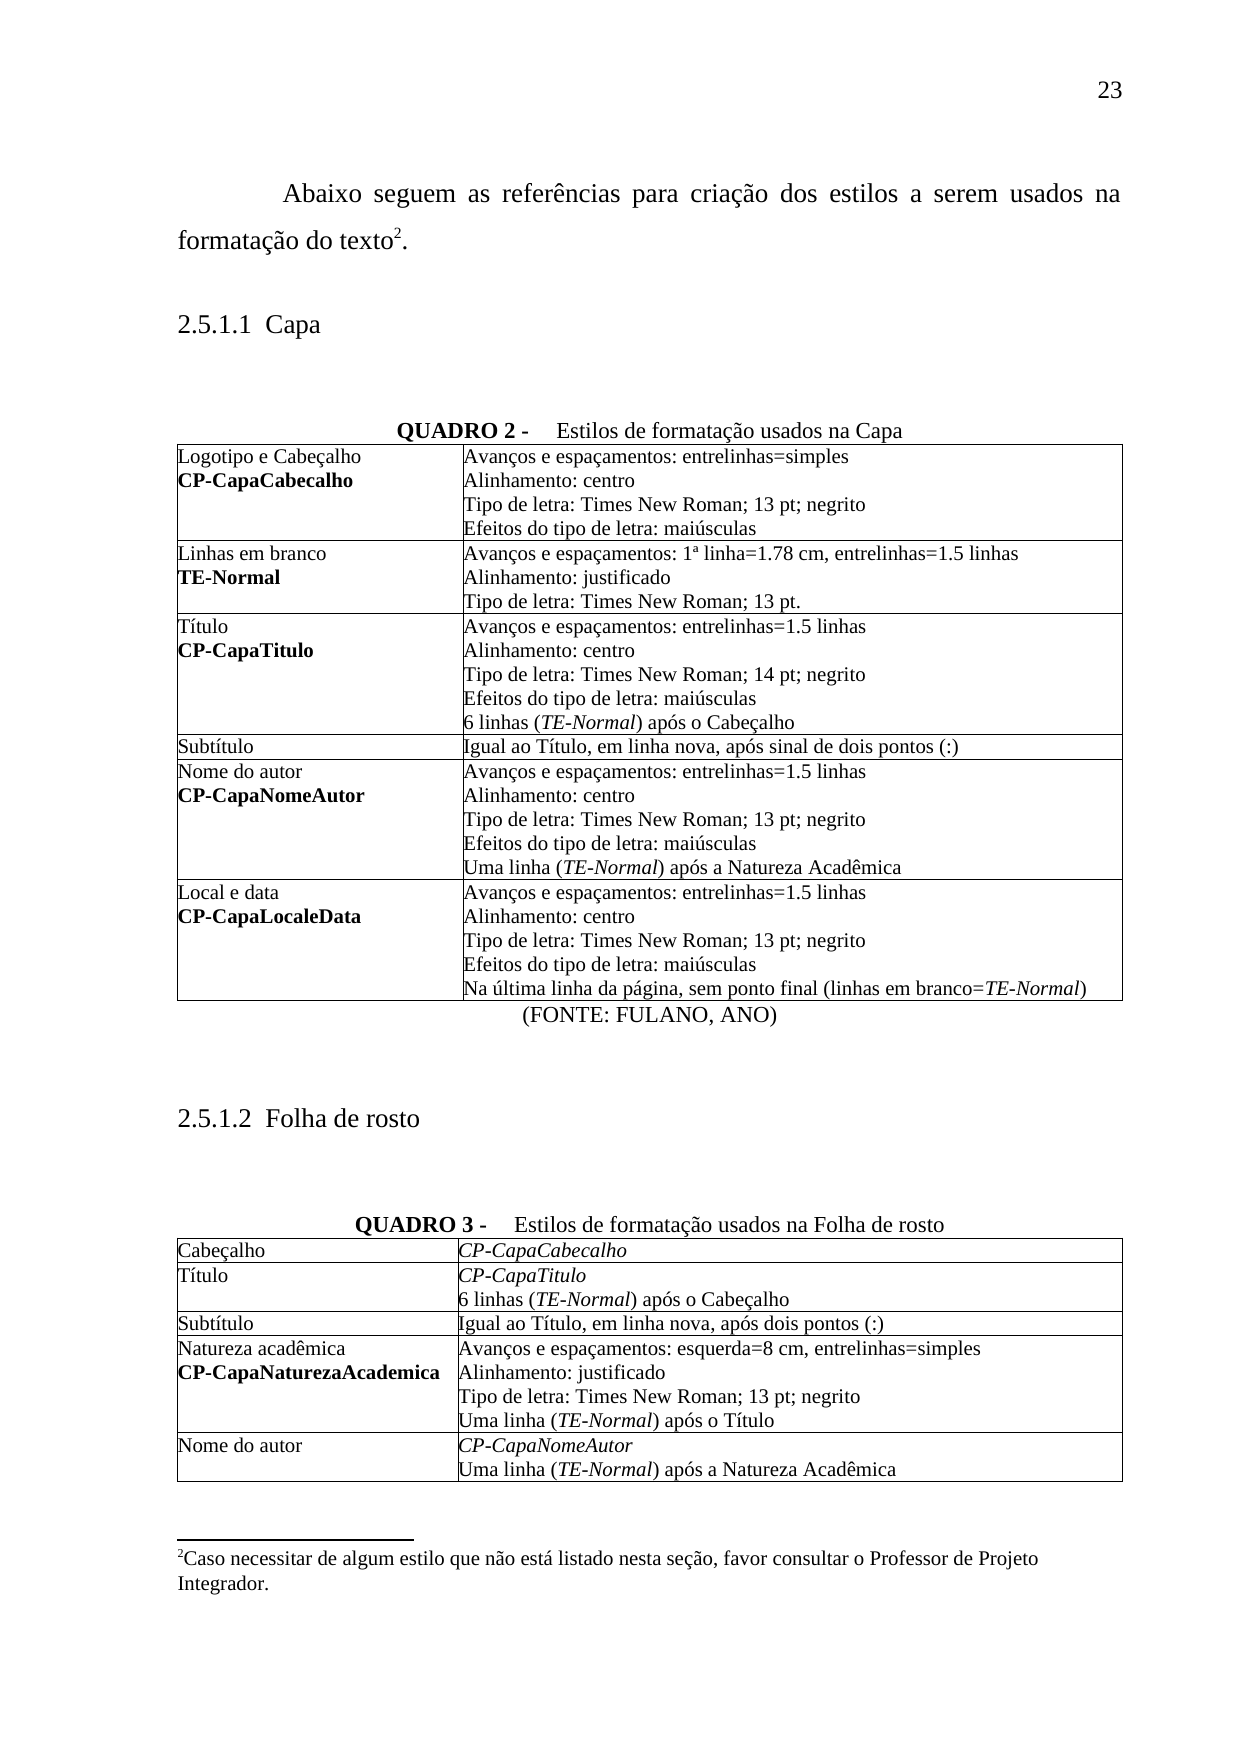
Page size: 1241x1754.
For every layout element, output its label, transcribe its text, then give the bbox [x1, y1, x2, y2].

list Estilos de formatação usados na Folha de rosto [177, 1211, 1122, 1237]
table_cell Avanços e espaçamentos: entrelinhas=1.5 linhas Alinhamento: centro Tipo de letra: Times New Roman; 13 pt; negrito Efeitos do tipo de letra: maiúsculas Na última linha da página, sem ponto final (linhas em branco=TE-Normal) [464, 880, 1122, 1000]
table_header Logotipo e Cabeçalho CP-CapaCabecalho [178, 445, 463, 540]
table_header Cabeçalho [178, 1239, 458, 1262]
table_cell Igual ao Título, em linha nova, após sinal de dois pontos (:) [464, 735, 1122, 758]
table_cell Título CP-CapaTitulo [178, 614, 463, 734]
subtitle Capa [177, 308, 1122, 339]
list Estilos de formatação usados na Capa [177, 417, 1122, 443]
table_cell Local e data CP-CapaLocaleData [178, 880, 463, 1000]
table_cell CP-CapaNomeAutor Uma linha (TE-Normal) após a Natureza Acadêmica [459, 1433, 1122, 1481]
subtitle Folha de rosto [177, 1102, 1122, 1133]
table_cell Subtítulo [178, 735, 463, 758]
text Caso necessitar de algum estilo que não está listado nesta seção, favor consultar o Professor de Projeto Integrador. [177, 1546, 1122, 1594]
table_cell Título [178, 1263, 458, 1311]
table_cell Natureza acadêmica CP-CapaNaturezaAcademica [178, 1336, 458, 1432]
table_cell Subtítulo [178, 1312, 458, 1335]
table_cell Linhas em branco TE-Normal [178, 541, 463, 613]
table_header Avanços e espaçamentos: entrelinhas=simples Alinhamento: centro Tipo de letra: Times New Roman; 13 pt; negrito Efeitos do tipo de letra: maiúsculas [464, 445, 1122, 540]
table_cell CP-CapaTitulo 6 linhas (TE-Normal) após o Cabeçalho [459, 1263, 1122, 1311]
table_cell Nome do autor CP-CapaNomeAutor [178, 760, 463, 879]
table_cell Avanços e espaçamentos: 1ª linha=1.78 cm, entrelinhas=1.5 linhas Alinhamento: justificado Tipo de letra: Times New Roman; 13 pt. [464, 541, 1122, 613]
table_cell Nome do autor [178, 1433, 458, 1481]
table_cell Igual ao Título, em linha nova, após dois pontos (:) [459, 1312, 1122, 1335]
table_header CP-CapaCabecalho [459, 1239, 1122, 1262]
text (FONTE: FULANO, ANO) [177, 1001, 1122, 1027]
text Abaixo seguem as referências para criação dos estilos a serem usados na formatação do texto. [177, 177, 1122, 255]
table_cell Avanços e espaçamentos: esquerda=8 cm, entrelinhas=simples Alinhamento: justificado Tipo de letra: Times New Roman; 13 pt; negrito Uma linha (TE-Normal) após o Título [459, 1336, 1122, 1432]
table_cell Avanços e espaçamentos: entrelinhas=1.5 linhas Alinhamento: centro Tipo de letra: Times New Roman; 13 pt; negrito Efeitos do tipo de letra: maiúsculas Uma linha (TE-Normal) após a Natureza Acadêmica [464, 760, 1122, 879]
table_cell Avanços e espaçamentos: entrelinhas=1.5 linhas Alinhamento: centro Tipo de letra: Times New Roman; 14 pt; negrito Efeitos do tipo de letra: maiúsculas 6 linhas (TE-Normal) após o Cabeçalho [464, 614, 1122, 734]
